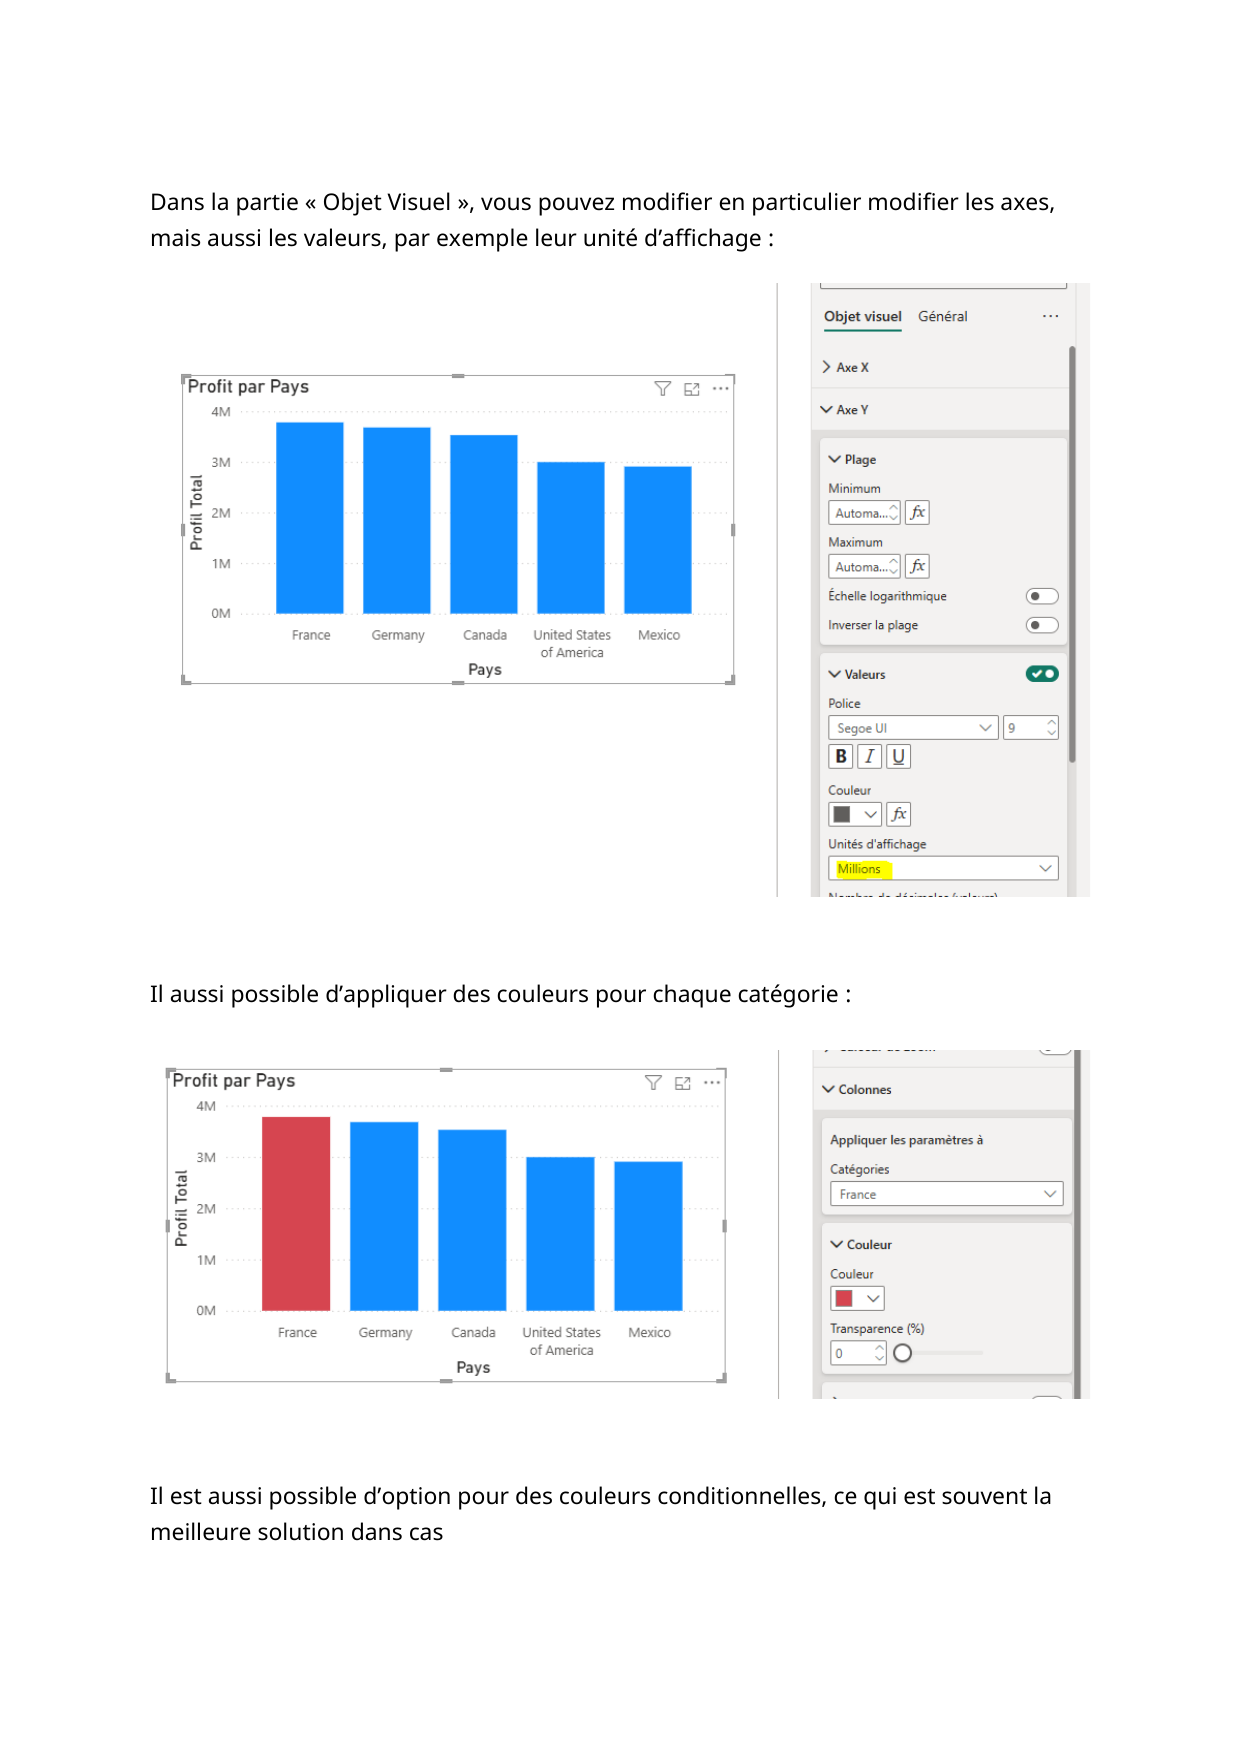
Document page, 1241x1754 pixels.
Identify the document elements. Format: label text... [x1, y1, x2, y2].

text Dans la partie « Objet Visuel », vous pouvez modifier en particulier modifier les axes, mais aussi les valeurs, par exemple leur unité d’affichage : [150, 186, 1090, 253]
picture [150, 1050, 1091, 1399]
text Il aussi possible d’appliquer des couleurs pour chaque catégorie : [150, 978, 1090, 1009]
picture [150, 283, 1091, 897]
text Il est aussi possible d’option pour des couleurs conditionnelles, ce qui est souvent la meilleure solution dans cas [150, 1480, 1090, 1547]
